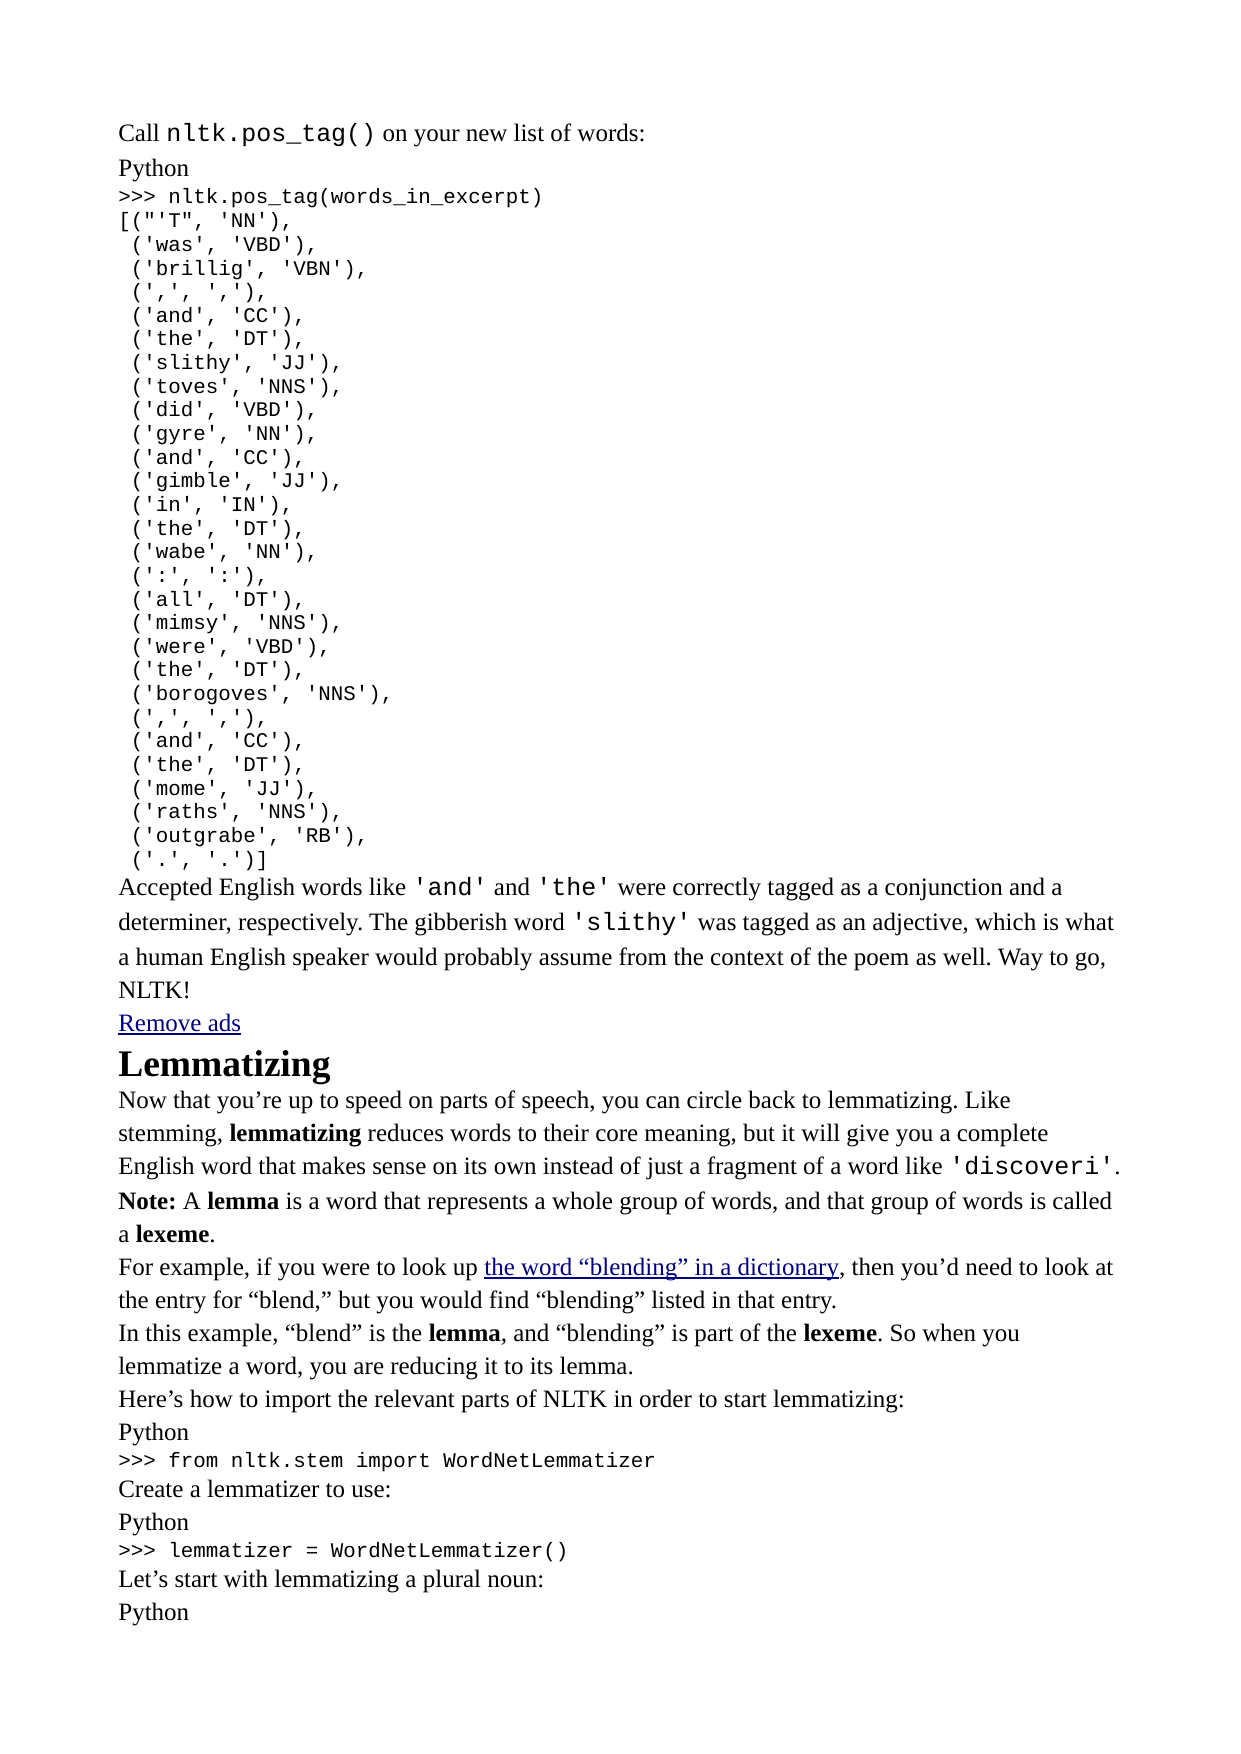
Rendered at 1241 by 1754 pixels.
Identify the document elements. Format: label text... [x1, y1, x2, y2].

text ('slithy', 'JJ'), [118, 352, 1122, 376]
text Let’s start with lemmatizing a plural noun: [118, 1564, 1122, 1592]
text ('was', 'VBD'), [118, 234, 1122, 257]
text Accepted English words like 'and' and 'the' were correctly tagged as a conjunction and a determiner, respectively. The gibberish word 'slithy' was tagged as an adjective, which is what a human English speaker would probably assume from the context of the poem as well. Way to go, NLTK! [118, 872, 1122, 1004]
text ('borogoves', 'NNS'), [118, 683, 1122, 707]
text ('wabe', 'NN'), [118, 541, 1122, 565]
text Here’s how to import the relevant parts of NLTK in order to start lemmatizing: [118, 1384, 1122, 1413]
text ('and', 'CC'), [118, 730, 1122, 754]
text ('the', 'DT'), [118, 754, 1122, 778]
text >>> from nltk.stem import WordNetLemmatizer [118, 1450, 1122, 1474]
text ('.', '.')] [118, 849, 1122, 872]
text Create a lemmatizer to use: [118, 1474, 1122, 1503]
text ('gyre', 'NN'), [118, 423, 1122, 447]
text For example, if you were to look up the word “blending” in a dictionary, then you’d need to look at the entry for “blend,” but you would find “blending” listed in that entry. [118, 1252, 1122, 1314]
text Python [118, 1417, 1122, 1446]
text ('mimsy', 'NNS'), [118, 612, 1122, 636]
text (',', ','), [118, 707, 1122, 730]
text ('and', 'CC'), [118, 305, 1122, 328]
text >>> nltk.pos_tag(words_in_excerpt) [118, 187, 1122, 210]
text Remove ads [118, 1008, 1122, 1037]
text ('gimble', 'JJ'), [118, 470, 1122, 494]
text (',', ','), [118, 281, 1122, 305]
text ('brillig', 'VBN'), [118, 257, 1122, 281]
text ('the', 'DT'), [118, 518, 1122, 541]
text Python [118, 1597, 1122, 1625]
text ('were', 'VBD'), [118, 636, 1122, 659]
text ('toves', 'NNS'), [118, 376, 1122, 399]
text (':', ':'), [118, 565, 1122, 588]
text Python [118, 1507, 1122, 1536]
text [("'T", 'NN'), [118, 210, 1122, 234]
text ('and', 'CC'), [118, 447, 1122, 470]
text Note: A lemma is a word that represents a whole group of words, and that group of words is called a lexeme. [118, 1186, 1122, 1248]
text Call nltk.pos_tag() on your new list of words: [118, 118, 1122, 149]
text ('did', 'VBD'), [118, 399, 1122, 423]
text ('the', 'DT'), [118, 659, 1122, 683]
text >>> lemmatizer = WordNetLemmatizer() [118, 1540, 1122, 1564]
text ('all', 'DT'), [118, 588, 1122, 612]
text ('the', 'DT'), [118, 328, 1122, 352]
text In this example, “blend” is the lemma, and “blending” is part of the lexeme. So when you lemmatize a word, you are reducing it to its lemma. [118, 1318, 1122, 1380]
text Now that you’re up to speed on parts of speech, you can circle back to lemmatizing. Like stemming, lemmatizing reduces words to their core meaning, but it will give you a complete English word that makes sense on its own instead of just a fragment of a word like 'discoveri'. [118, 1085, 1122, 1182]
text ('outgrabe', 'RB'), [118, 825, 1122, 849]
text ('raths', 'NNS'), [118, 801, 1122, 825]
text Python [118, 153, 1122, 182]
text ('in', 'IN'), [118, 494, 1122, 518]
subtitle Lemmatizing [118, 1042, 1122, 1085]
text ('mome', 'JJ'), [118, 778, 1122, 801]
